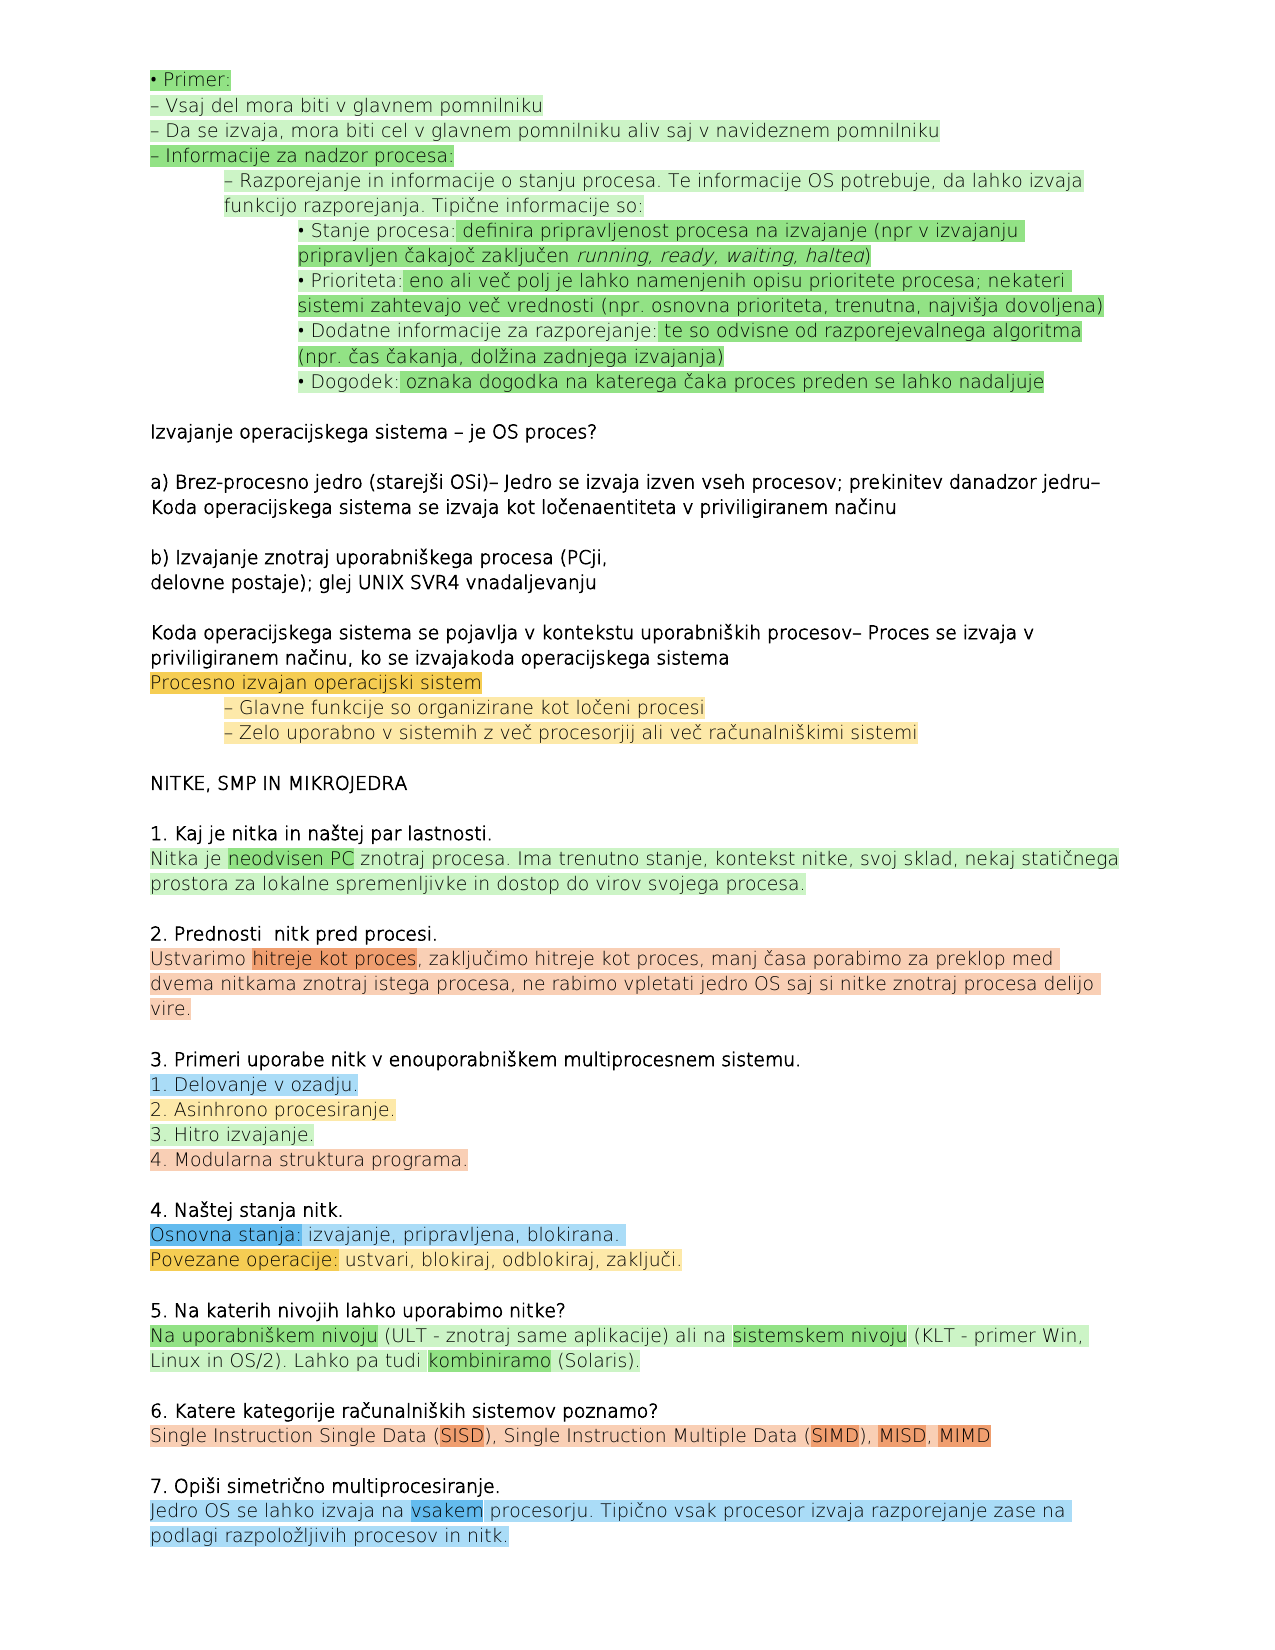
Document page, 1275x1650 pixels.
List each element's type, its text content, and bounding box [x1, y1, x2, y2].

text – Vsaj del mora biti v glavnem pomnilniku [150, 94, 1122, 116]
text 2. Prednosti nitk pred procesi. [150, 923, 1122, 945]
text – Informacije za nadzor procesa: [150, 145, 1122, 167]
text a) Brez-procesno jedro (starejši OSi)– Jedro se izvaja izven vseh procesov; prekinitev danadzor jedru– Koda operacijskega sistema se izvaja kot ločenaentiteta v priviligiranem načinu [150, 471, 1122, 518]
text 2. Asinhrono procesiranje. [150, 1099, 1122, 1121]
text 7. Opiši simetrično multiprocesiranje. [150, 1475, 1122, 1497]
text 4. Modularna struktura programa. [150, 1149, 1122, 1171]
text 3. Hitro izvajanje. [150, 1124, 1122, 1146]
text Koda operacijskega sistema se pojavlja v kontekstu uporabniških procesov– Proces se izvaja v priviligiranem načinu, ko se izvajakoda operacijskega sistema [150, 622, 1122, 669]
text Osnovna stanja: izvajanje, pripravljena, blokirana. [150, 1224, 1122, 1246]
text Povezane operacije: ustvari, blokiraj, odblokiraj, zaključi. [150, 1249, 1122, 1271]
text NITKE, SMP IN MIKROJEDRA [150, 772, 1122, 794]
text Single Instruction Single Data (SISD), Single Instruction Multiple Data (SIMD), MISD, MIMD [150, 1425, 1122, 1447]
text Izvajanje operacijskega sistema – je OS proces? [150, 421, 1122, 443]
text Procesno izvajan operacijski sistem [150, 672, 1122, 694]
text delovne postaje); glej UNIX SVR4 vnadaljevanju [150, 572, 1122, 593]
text 3. Primeri uporabe nitk v enouporabniškem multiprocesnem sistemu. [150, 1048, 1122, 1070]
text • Dogodek: oznaka dogodka na katerega čaka proces preden se lahko nadaljuje [150, 371, 1122, 393]
text • Stanje procesa: definira pripravljenost procesa na izvajanje (npr v izvajanju pripravljen čakajoč zaključen running, ready, waiting, halted) [150, 220, 1122, 267]
text 6. Katere kategorije računalniških sistemov poznamo? [150, 1400, 1122, 1422]
text Nitka je neodvisen PC znotraj procesa. Ima trenutno stanje, kontekst nitke, svoj sklad, nekaj statičnega prostora za lokalne spremenljivke in dostop do virov svojega procesa. [150, 848, 1122, 895]
text Ustvarimo hitreje kot proces, zaključimo hitreje kot proces, manj časa porabimo za preklop med dvema nitkama znotraj istega procesa, ne rabimo vpletati jedro OS saj si nitke znotraj procesa delijo vire. [150, 948, 1122, 1020]
text • Primer: [150, 69, 1122, 91]
text • Dodatne informacije za razporejanje: te so odvisne od razporejevalnega algoritma (npr. čas čakanja, dolžina zadnjega izvajanja) [150, 321, 1122, 367]
text 4. Naštej stanja nitk. [150, 1199, 1122, 1221]
text b) Izvajanje znotraj uporabniškega procesa (PCji, [150, 546, 1122, 568]
text • Prioriteta: eno ali več polj je lahko namenjenih opisu prioritete procesa; nekateri sistemi zahtevajo več vrednosti (npr. osnovna prioriteta, trenutna, najvišja dovoljena) [150, 270, 1122, 317]
text Jedro OS se lahko izvaja na vsakem procesorju. Tipično vsak procesor izvaja razporejanje zase na podlagi razpoložljivih procesov in nitk. [150, 1500, 1122, 1547]
text – Razporejanje in informacije o stanju procesa. Te informacije OS potrebuje, da lahko izvaja funkcijo razporejanja. Tipične informacije so: [150, 170, 1122, 217]
text – Zelo uporabno v sistemih z več procesorjij ali več računalniškimi sistemi [150, 722, 1122, 744]
text Na uporabniškem nivoju (ULT - znotraj same aplikacije) ali na sistemskem nivoju (KLT - primer Win, Linux in OS/2). Lahko pa tudi kombiniramo (Solaris). [150, 1325, 1122, 1372]
text – Da se izvaja, mora biti cel v glavnem pomnilniku aliv saj v navideznem pomnilniku [150, 120, 1122, 142]
text – Glavne funkcije so organizirane kot ločeni procesi [150, 697, 1122, 719]
text 1. Kaj je nitka in naštej par lastnosti. [150, 823, 1122, 844]
text 1. Delovanje v ozadju. [150, 1074, 1122, 1096]
text 5. Na katerih nivojih lahko uporabimo nitke? [150, 1299, 1122, 1321]
